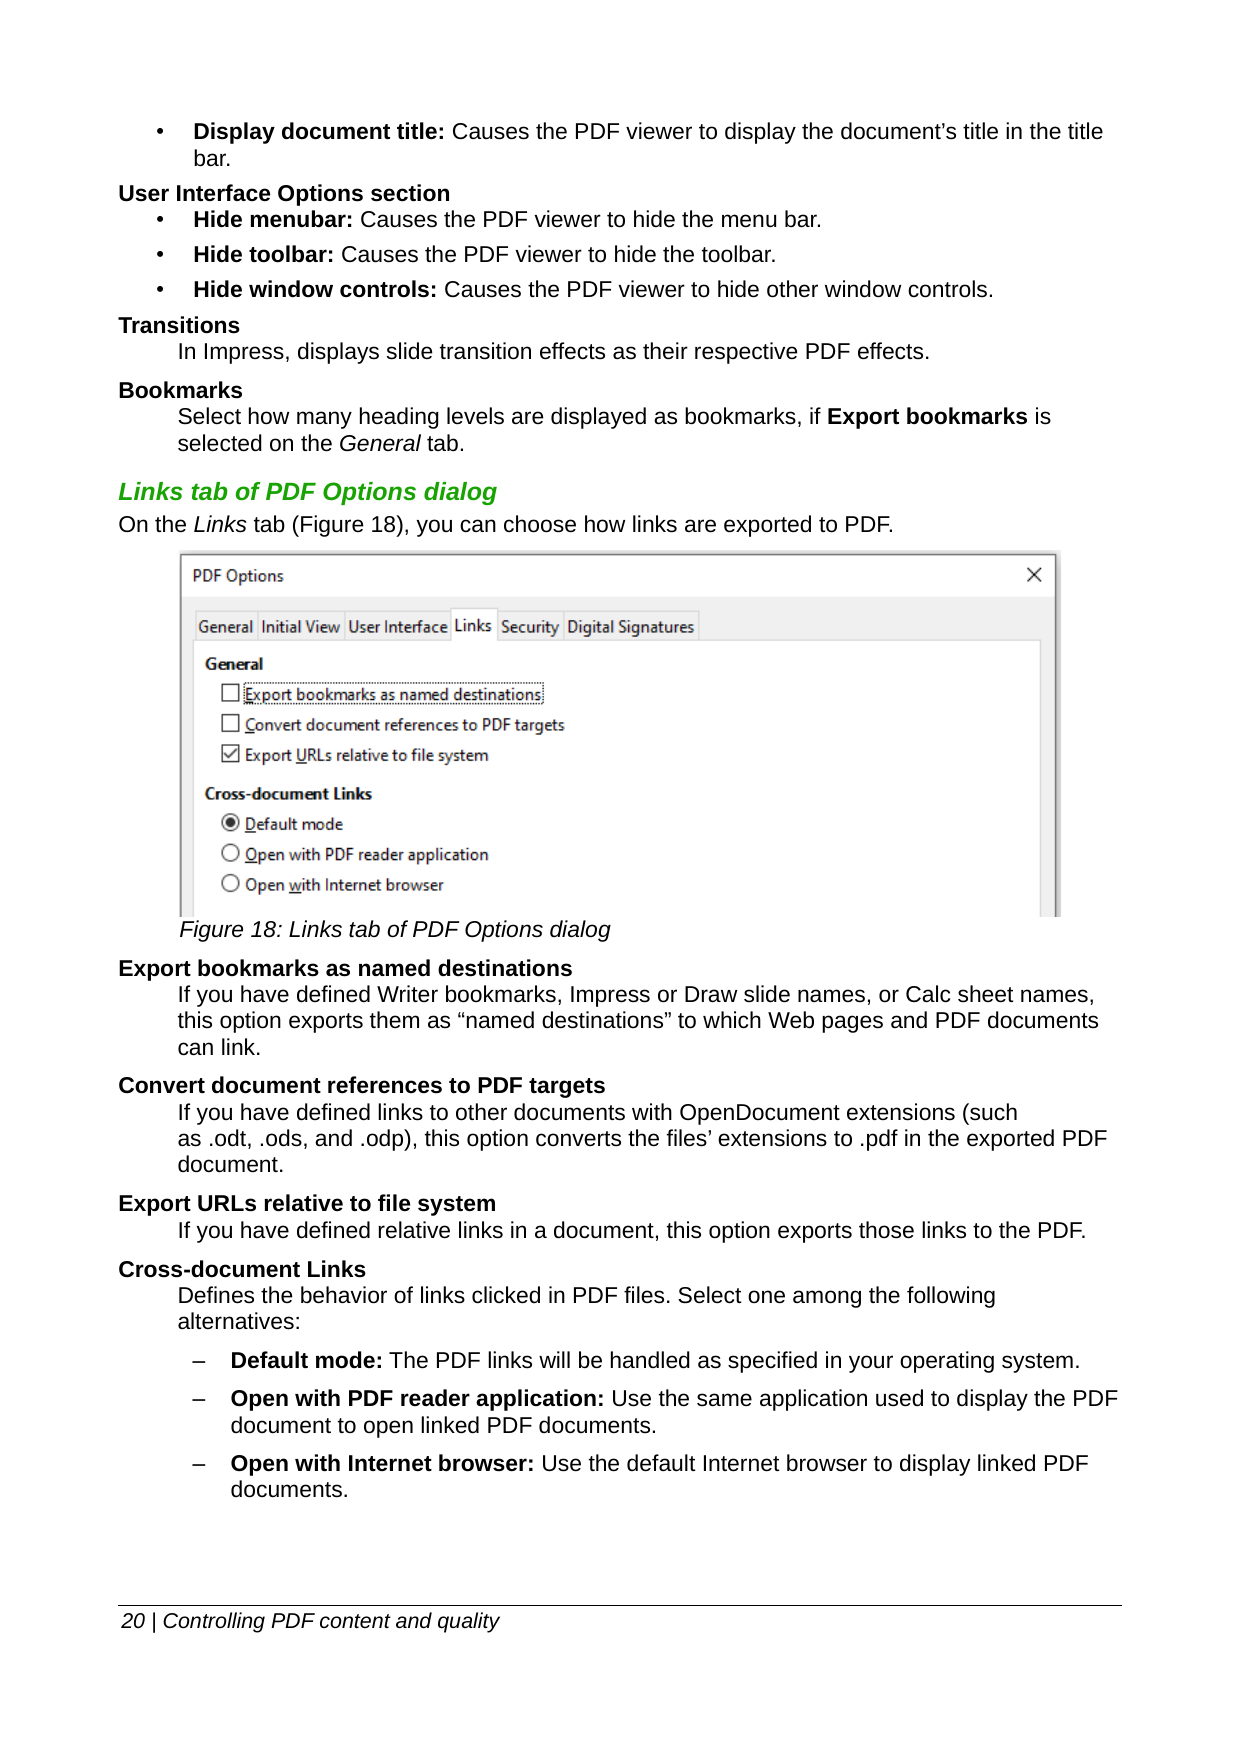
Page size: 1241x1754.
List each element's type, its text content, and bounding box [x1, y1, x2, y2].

text Defines the behavior of links clicked in PDF files. Select one among the following alternatives: [177, 1282, 1122, 1334]
text Convert document references to PDF targets [118, 1072, 1122, 1099]
text User Interface Options section [118, 180, 1122, 206]
subtitle Links tab of PDF Options dialog [118, 477, 1122, 505]
picture [179, 550, 1062, 917]
list Open with PDF reader application: Use the same application used to display the PDF document to open linked PDF documents. [192, 1385, 1122, 1438]
text If you have defined links to other documents with OpenDocument extensions (such as .odt, .ods, and .odp), this option converts the files’ extensions to .pdf in the exported PDF document. [177, 1099, 1122, 1178]
list Hide window controls: Causes the PDF viewer to hide other window controls. [156, 276, 1122, 303]
text Export URLs relative to file system [118, 1190, 1122, 1217]
text In Impress, displays slide transition effects as their respective PDF effects. [177, 338, 1122, 364]
list Hide toolbar: Causes the PDF viewer to hide the toolbar. [156, 241, 1122, 268]
text Cross-document Links [118, 1256, 1122, 1282]
text If you have defined relative links in a document, this option exports those links to the PDF. [177, 1217, 1122, 1243]
text Select how many heading levels are displayed as bookmarks, if Export bookmarks is selected on the General tab. [177, 403, 1122, 456]
text Figure 18: Links tab of PDF Options dialog [179, 917, 1061, 942]
text Export bookmarks as named destinations [118, 954, 1122, 981]
text Transitions [118, 312, 1122, 338]
text Bookmarks [118, 377, 1122, 403]
list Hide menubar: Causes the PDF viewer to hide the menu bar. [156, 206, 1122, 232]
text If you have defined Writer bookmarks, Impress or Draw slide names, or Calc sheet names, this option exports them as “named destinations” to which Web pages and PDF documents can link. [177, 981, 1122, 1060]
text On the Links tab (Figure 18), you can choose how links are exported to PDF. [118, 511, 1122, 538]
list Display document title: Causes the PDF viewer to display the document’s title in the title bar. [156, 118, 1122, 171]
list Open with Internet browser: Use the default Internet browser to display linked PDF documents. [192, 1450, 1122, 1503]
list Default mode: The PDF links will be handled as specified in your operating system. [192, 1347, 1122, 1373]
